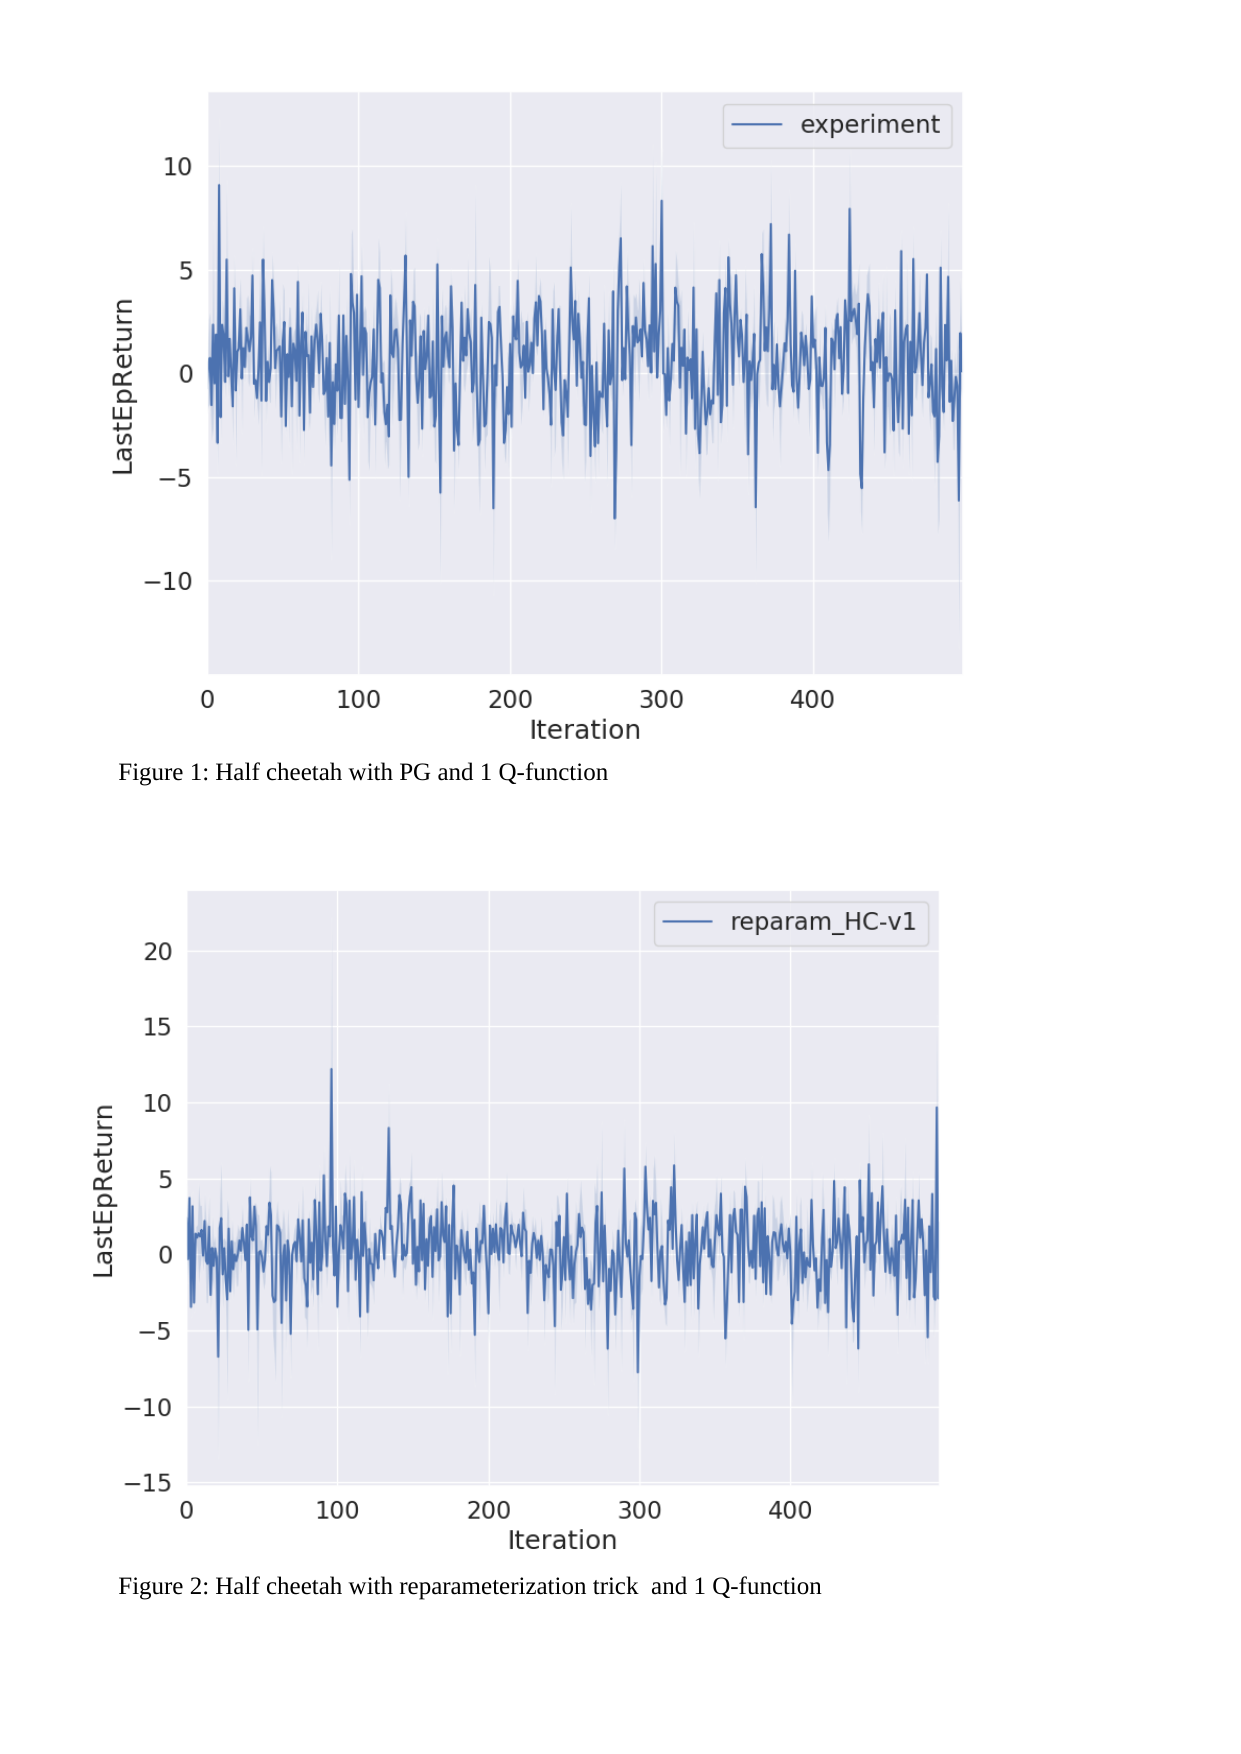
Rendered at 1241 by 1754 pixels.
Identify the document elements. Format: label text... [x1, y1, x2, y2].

picture [65, 797, 1035, 1571]
picture [86, 1, 1060, 758]
text Figure 2: Half cheetah with reparameterization trick and 1 Q-function [118, 786, 1122, 1599]
text Figure 1: Half cheetah with PG and 1 Q-function [118, 118, 1122, 786]
